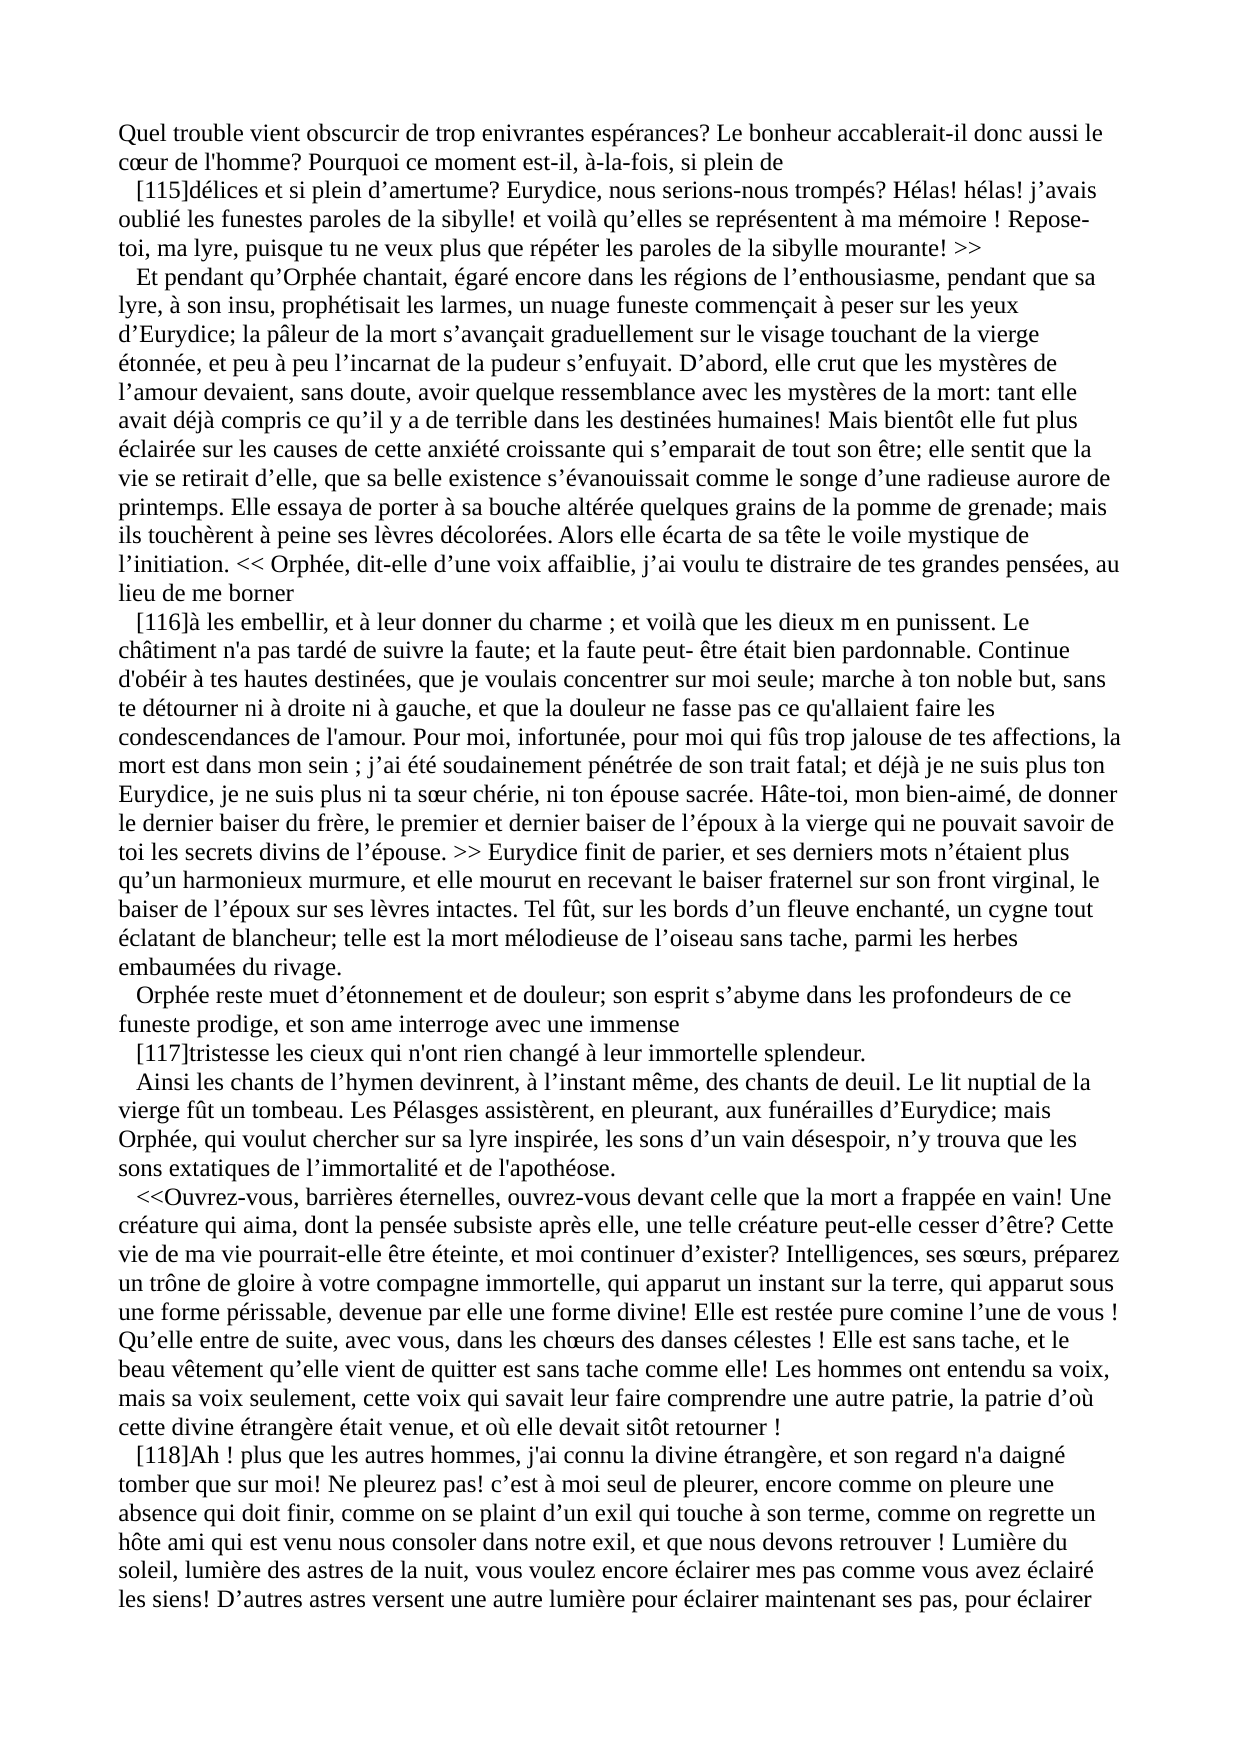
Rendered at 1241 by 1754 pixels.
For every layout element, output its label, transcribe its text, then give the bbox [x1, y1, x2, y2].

text Quel trouble vient obscurcir de trop enivrantes espérances? Le bonheur accablerait-il donc aussi le cœur de l'homme? Pourquoi ce moment est-il, à-la-fois, si plein de [118, 118, 1122, 176]
text [115]délices et si plein d’amertume? Eurydice, nous serions-nous trompés? Hélas! hélas! j’avais oublié les funestes paroles de la sibylle! et voilà qu’elles se représentent à ma mémoire ! Repose-toi, ma lyre, puisque tu ne veux plus que répéter les paroles de la sibylle mourante! >> [118, 176, 1122, 262]
text <<Ouvrez-vous, barrières éternelles, ouvrez-vous devant celle que la mort a frappée en vain! Une créature qui aima, dont la pensée subsiste après elle, une telle créature peut-elle cesser d’être? Cette vie de ma vie pourrait-elle être éteinte, et moi continuer d’exister? Intelligences, ses sœurs, préparez un trône de gloire à votre compagne immortelle, qui apparut un instant sur la terre, qui apparut sous une forme périssable, devenue par elle une forme divine! Elle est restée pure comine l’une de vous ! Qu’elle entre de suite, avec vous, dans les chœurs des danses célestes ! Elle est sans tache, et le beau vêtement qu’elle vient de quitter est sans tache comme elle! Les hommes ont entendu sa voix, mais sa voix seulement, cette voix qui savait leur faire comprendre une autre patrie, la patrie d’où cette divine étrangère était venue, et où elle devait sitôt retourner ! [118, 1182, 1122, 1441]
text Et pendant qu’Orphée chantait, égaré encore dans les régions de l’enthousiasme, pendant que sa lyre, à son insu, prophétisait les larmes, un nuage funeste commençait à peser sur les yeux d’Eurydice; la pâleur de la mort s’avançait graduellement sur le visage touchant de la vierge étonnée, et peu à peu l’incarnat de la pudeur s’enfuyait. D’abord, elle crut que les mystères de l’amour devaient, sans doute, avoir quelque ressemblance avec les mystères de la mort: tant elle avait déjà compris ce qu’il y a de terrible dans les destinées humaines! Mais bientôt elle fut plus éclairée sur les causes de cette anxiété croissante qui s’emparait de tout son être; elle sentit que la vie se retirait d’elle, que sa belle existence s’évanouissait comme le songe d’une radieuse aurore de printemps. Elle essaya de porter à sa bouche altérée quelques grains de la pomme de grenade; mais ils touchèrent à peine ses lèvres décolorées. Alors elle écarta de sa tête le voile mystique de l’initiation. << Orphée, dit-elle d’une voix affaiblie, j’ai voulu te distraire de tes grandes pensées, au lieu de me borner [118, 262, 1122, 607]
text Ainsi les chants de l’hymen devinrent, à l’instant même, des chants de deuil. Le lit nuptial de la vierge fût un tombeau. Les Pélasges assistèrent, en pleurant, aux funérailles d’Eurydice; mais Orphée, qui voulut chercher sur sa lyre inspirée, les sons d’un vain désespoir, n’y trouva que les sons extatiques de l’immortalité et de l'apothéose. [118, 1067, 1122, 1182]
text [117]tristesse les cieux qui n'ont rien changé à leur immortelle splendeur. [118, 1038, 1122, 1067]
text [118]Ah ! plus que les autres hommes, j'ai connu la divine étrangère, et son regard n'a daigné tomber que sur moi! Ne pleurez pas! c’est à moi seul de pleurer, encore comme on pleure une absence qui doit finir, comme on se plaint d’un exil qui touche à son terme, comme on regrette un hôte ami qui est venu nous consoler dans notre exil, et que nous devons retrouver ! Lumière du soleil, lumière des astres de la nuit, vous voulez encore éclairer mes pas comme vous avez éclairé les siens! D’autres astres versent une autre lumière pour éclairer maintenant ses pas, pour éclairer [118, 1441, 1122, 1613]
text [116]à les embellir, et à leur donner du charme ; et voilà que les dieux m en punissent. Le châtiment n'a pas tardé de suivre la faute; et la faute peut- être était bien pardonnable. Continue d'obéir à tes hautes destinées, que je voulais concentrer sur moi seule; marche à ton noble but, sans te détourner ni à droite ni à gauche, et que la douleur ne fasse pas ce qu'allaient faire les condescendances de l'amour. Pour moi, infortunée, pour moi qui fûs trop jalouse de tes affections, la mort est dans mon sein ; j’ai été soudainement pénétrée de son trait fatal; et déjà je ne suis plus ton Eurydice, je ne suis plus ni ta sœur chérie, ni ton épouse sacrée. Hâte-toi, mon bien-aimé, de donner le dernier baiser du frère, le premier et dernier baiser de l’époux à la vierge qui ne pouvait savoir de toi les secrets divins de l’épouse. >> Eurydice finit de parier, et ses derniers mots n’étaient plus qu’un harmonieux murmure, et elle mourut en recevant le baiser fraternel sur son front virginal, le baiser de l’époux sur ses lèvres intactes. Tel fût, sur les bords d’un fleuve enchanté, un cygne tout éclatant de blancheur; telle est la mort mélodieuse de l’oiseau sans tache, parmi les herbes embaumées du rivage. [118, 607, 1122, 981]
text Orphée reste muet d’étonnement et de douleur; son esprit s’abyme dans les profondeurs de ce funeste prodige, et son ame interroge avec une immense [118, 981, 1122, 1038]
